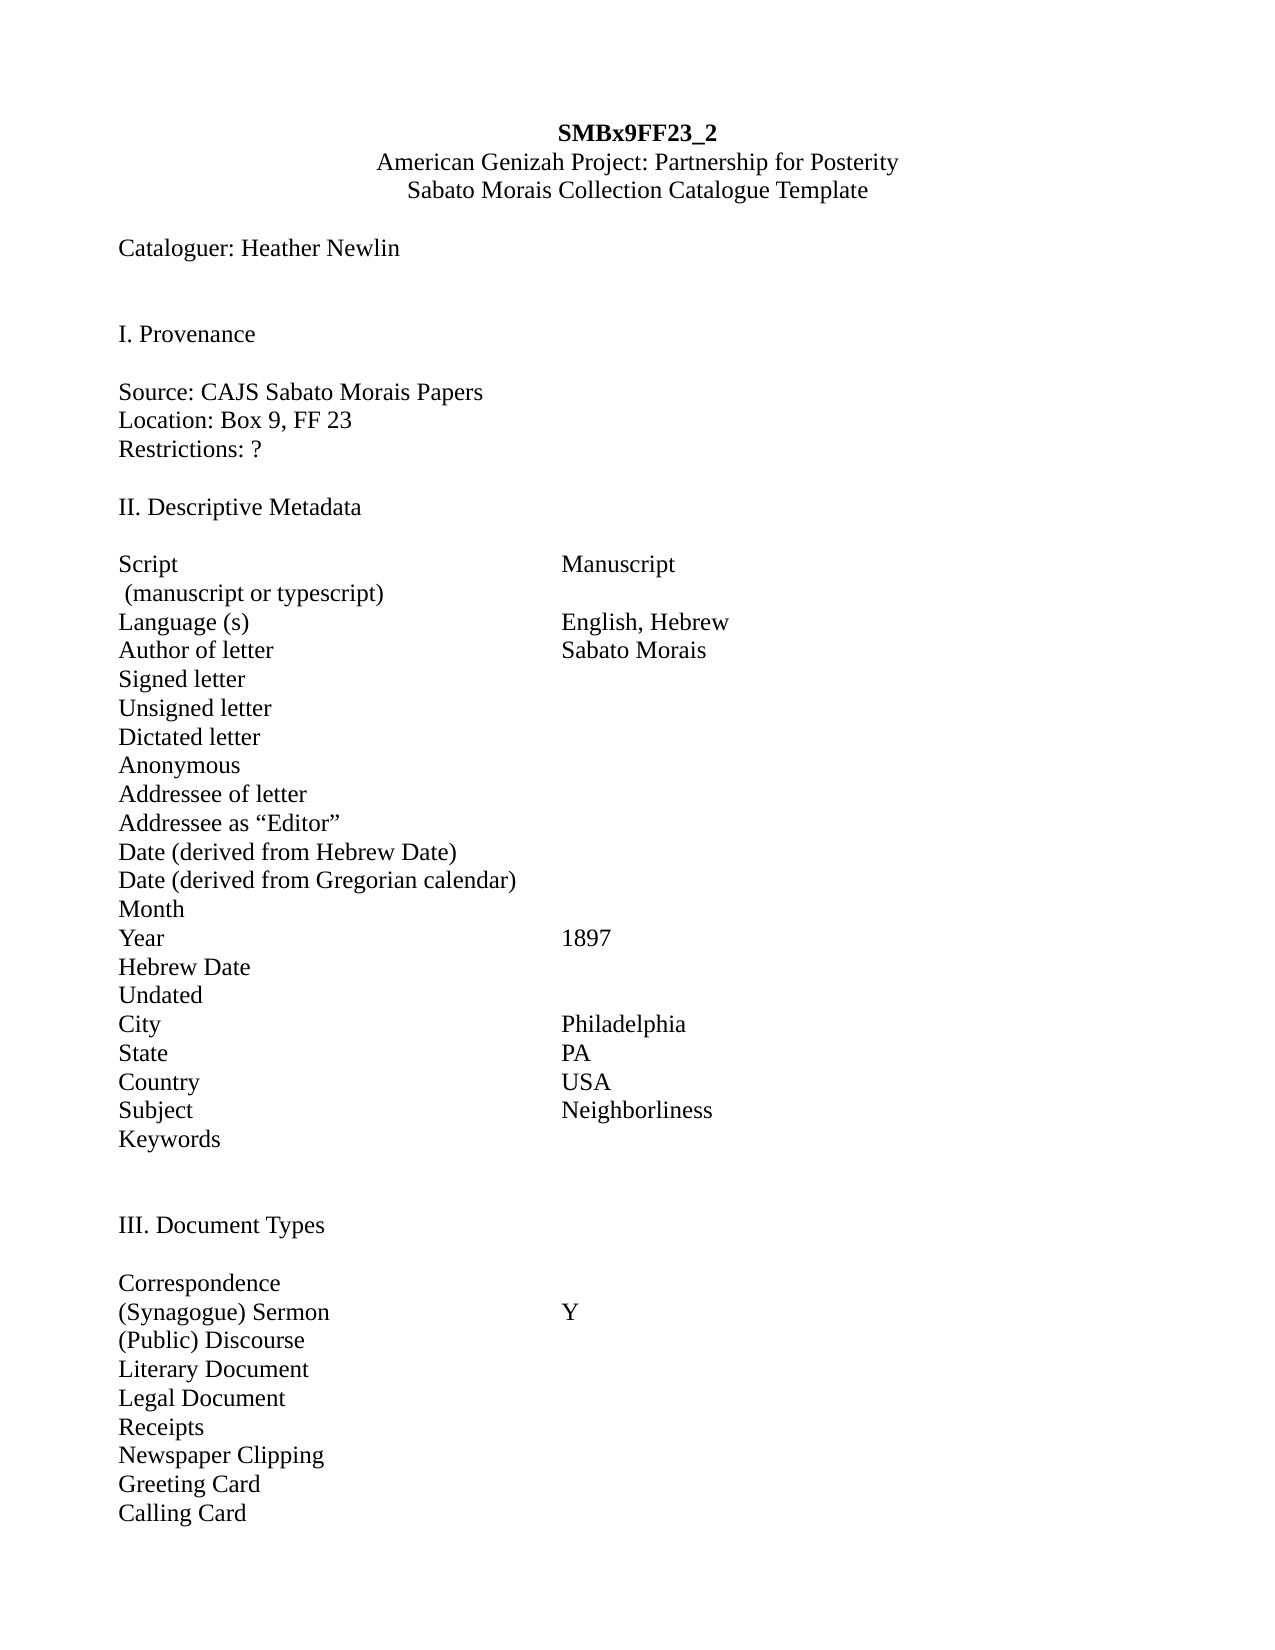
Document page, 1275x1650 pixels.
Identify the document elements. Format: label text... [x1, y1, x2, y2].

text Addressee of letter [118, 779, 1157, 808]
text Correspondence [118, 1268, 1157, 1297]
text Unsigned letter [118, 693, 1157, 722]
text Script Manuscript [118, 549, 1157, 578]
text Language (s) English, Hebrew [118, 607, 1157, 636]
text Literary Document [118, 1354, 1157, 1383]
text Subject Neighborliness [118, 1096, 1157, 1124]
text Cataloguer: Heather Newlin [118, 233, 1157, 262]
text Hebrew Date [118, 952, 1157, 981]
text (Synagogue) Sermon Y [118, 1297, 1157, 1326]
text Addressee as “Editor” [118, 808, 1157, 837]
text I. Provenance [118, 319, 1157, 348]
text Anonymous [118, 751, 1157, 779]
text Location: Box 9, FF 23 [118, 406, 1157, 434]
text Restrictions: ? [118, 434, 1157, 463]
text III. Document Types [118, 1211, 1157, 1239]
text Signed letter [118, 664, 1157, 693]
text Sabato Morais Collection Catalogue Template [118, 176, 1157, 204]
text Month [118, 894, 1157, 923]
text Date (derived from Hebrew Date) [118, 837, 1157, 866]
text Receipts [118, 1412, 1157, 1441]
text Source: CAJS Sabato Morais Papers [118, 377, 1157, 406]
text Date (derived from Gregorian calendar) [118, 866, 1157, 894]
text SMBx9FF23_2 [118, 118, 1157, 147]
text Country USA [118, 1067, 1157, 1096]
text (Public) Discourse [118, 1326, 1157, 1354]
text Calling Card [118, 1498, 1157, 1527]
text Undated [118, 981, 1157, 1009]
text Year 1897 [118, 923, 1157, 952]
text City Philadelphia [118, 1009, 1157, 1038]
text Dictated letter [118, 722, 1157, 751]
text Greeting Card [118, 1469, 1157, 1498]
text Legal Document [118, 1383, 1157, 1412]
text II. Descriptive Metadata [118, 492, 1157, 521]
text American Genizah Project: Partnership for Posterity [118, 147, 1157, 176]
text Newspaper Clipping [118, 1441, 1157, 1469]
text Keywords [118, 1124, 1157, 1153]
text (manuscript or typescript) [118, 578, 1157, 607]
text State PA [118, 1038, 1157, 1067]
text Author of letter Sabato Morais [118, 636, 1157, 664]
